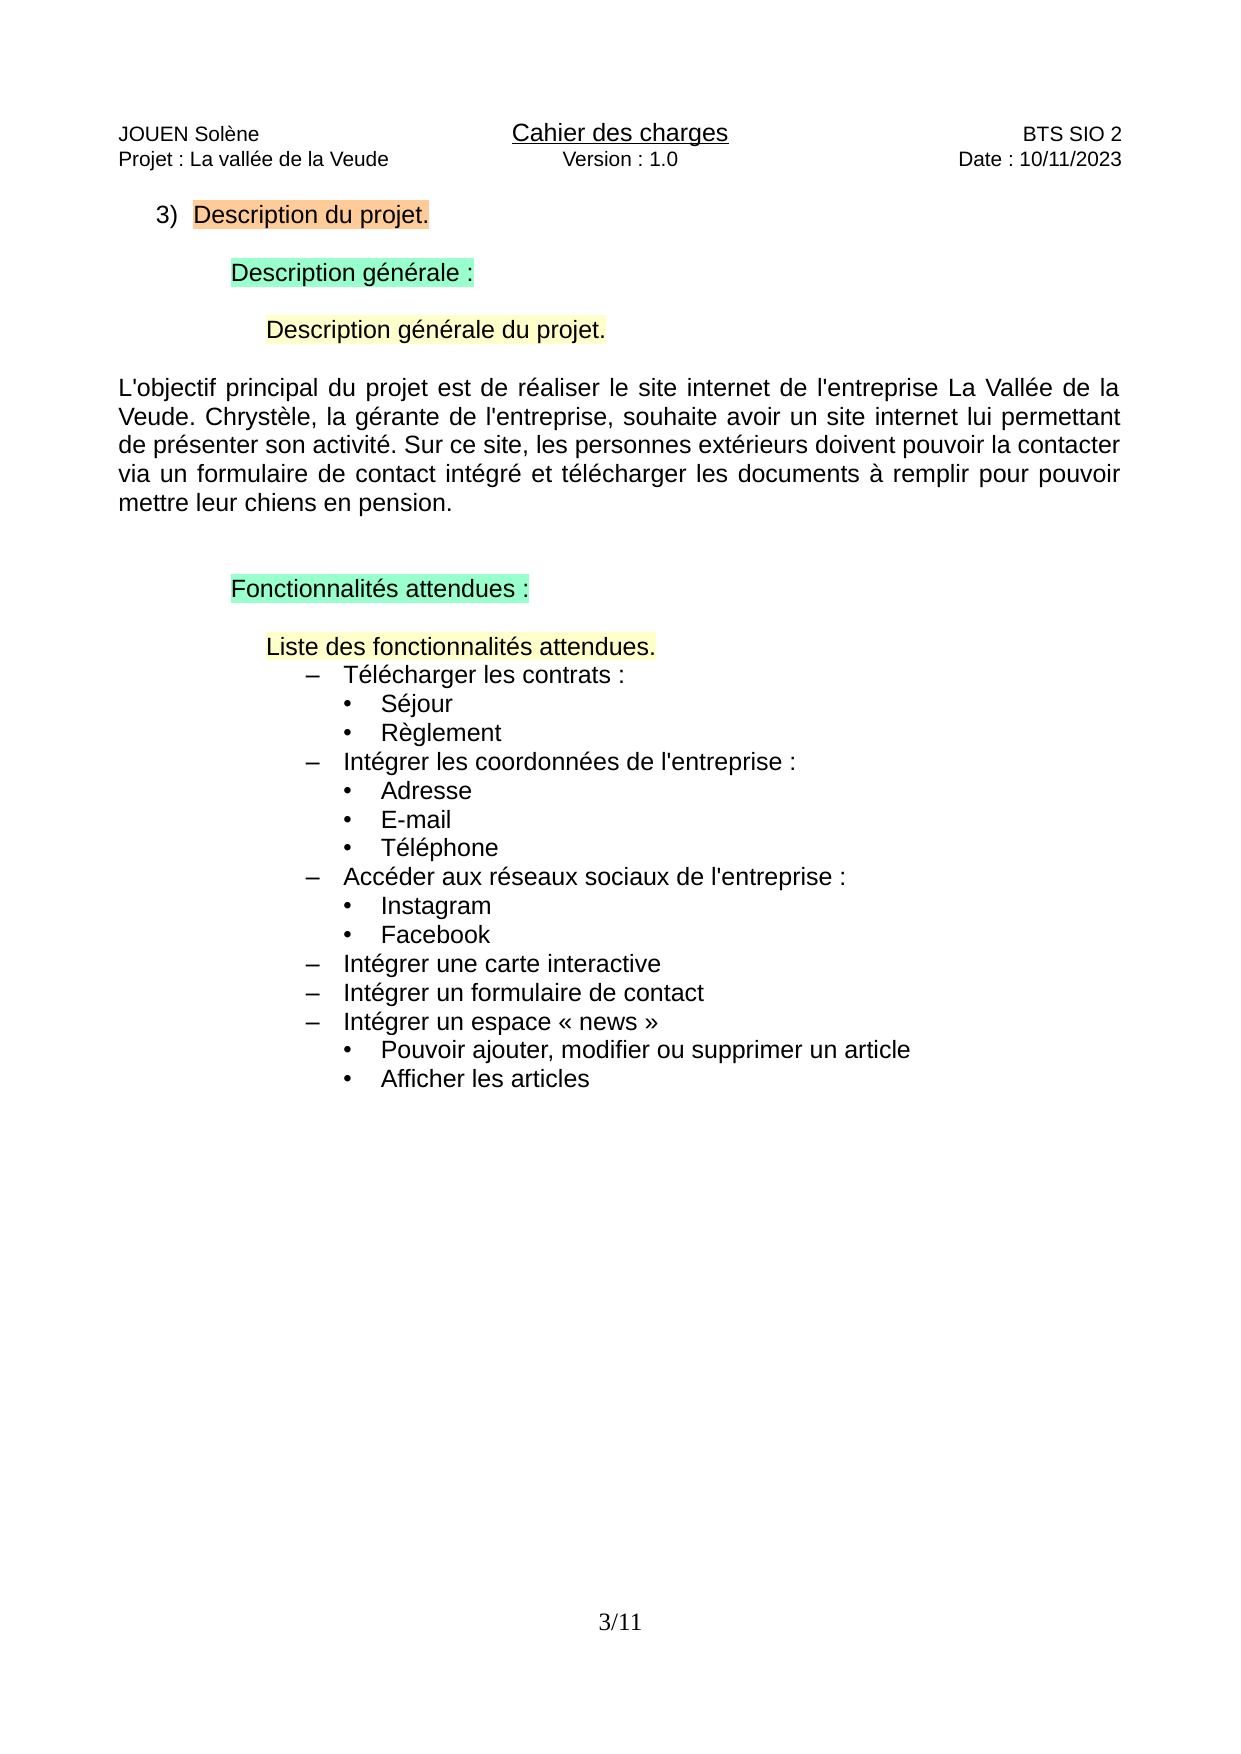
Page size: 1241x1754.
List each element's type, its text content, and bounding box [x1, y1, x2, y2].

list Afficher les articles [343, 1064, 1122, 1093]
list E-mail [343, 804, 1122, 833]
list Intégrer une carte interactive [306, 949, 1122, 978]
list Intégrer les coordonnées de l'entreprise : [306, 747, 1122, 776]
list Téléphone [343, 833, 1122, 862]
list Instagram [343, 891, 1122, 920]
text L'objectif principal du projet est de réaliser le site internet de l'entreprise La Vallée de la Veude. Chrystèle, la gérante de l'entreprise, souhaite avoir un site internet lui permettant de présenter son activité. Sur ce site, les personnes extérieurs doivent pouvoir la contacter via un formulaire de contact intégré et télécharger les documents à remplir pour pouvoir mettre leur chiens en pension. [118, 373, 1122, 517]
list Description du projet. [156, 200, 1122, 229]
list Accéder aux réseaux sociaux de l'entreprise : [306, 862, 1122, 891]
text Liste des fonctionnalités attendues. [118, 632, 1122, 660]
list Fonctionnalités attendues : [193, 574, 1122, 603]
list Séjour [343, 689, 1122, 718]
list Intégrer un espace « news » [306, 1007, 1122, 1035]
list Pouvoir ajouter, modifier ou supprimer un article [343, 1035, 1122, 1064]
list Télécharger les contrats : [306, 660, 1122, 689]
list Adresse [343, 776, 1122, 804]
list Description générale : [193, 258, 1122, 287]
list Règlement [343, 718, 1122, 747]
list Intégrer un formulaire de contact [306, 978, 1122, 1007]
list Facebook [343, 920, 1122, 949]
text Description générale du projet. [118, 315, 1122, 344]
